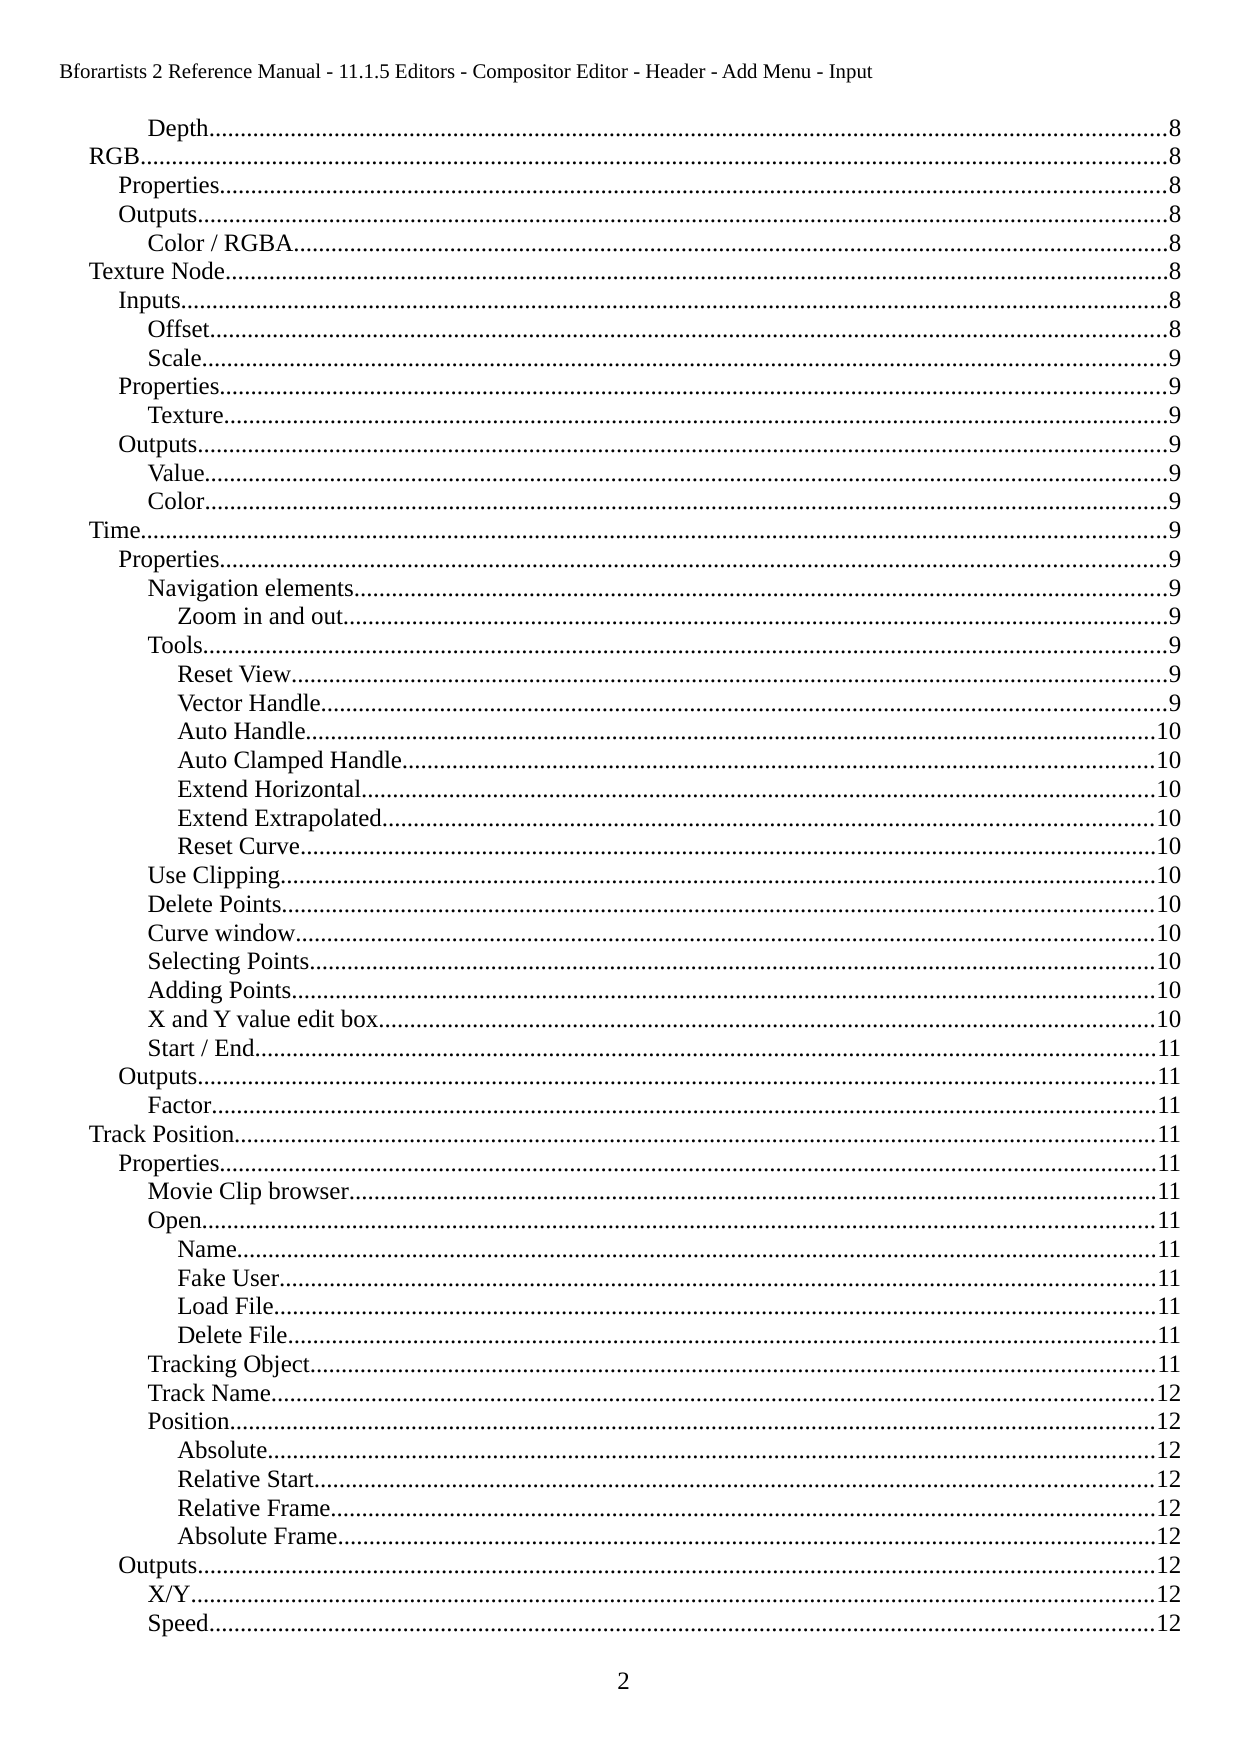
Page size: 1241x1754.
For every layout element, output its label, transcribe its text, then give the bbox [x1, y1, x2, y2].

text Properties 9 [118, 371, 1181, 400]
text Extend Horizontal 10 [177, 774, 1181, 803]
text Auto Clamped Handle 10 [177, 745, 1181, 774]
text Outputs 11 [118, 1061, 1181, 1090]
text Use Clipping 10 [147, 860, 1181, 889]
text Zoom in and out 9 [177, 601, 1181, 630]
text Value 9 [147, 458, 1181, 486]
text Relative Frame 12 [177, 1493, 1181, 1521]
text Track Name 12 [147, 1378, 1181, 1406]
text Selecting Points 10 [147, 946, 1181, 975]
text Extend Extrapolated 10 [177, 803, 1181, 831]
text Color / RGBA 8 [147, 228, 1181, 256]
text Delete File 11 [177, 1320, 1181, 1349]
text Tracking Object 11 [147, 1349, 1181, 1378]
text Movie Clip browser 11 [147, 1176, 1181, 1205]
text Absolute Frame 12 [177, 1521, 1181, 1550]
text Delete Points 10 [147, 889, 1181, 918]
text Properties 11 [118, 1148, 1181, 1176]
text X/Y 12 [147, 1579, 1181, 1608]
text Vector Handle 9 [177, 688, 1181, 716]
text X and Y value edit box 10 [147, 1004, 1181, 1033]
text Position 12 [147, 1406, 1181, 1435]
text Depth 8 [147, 113, 1181, 141]
text Reset Curve 10 [177, 831, 1181, 860]
text Properties 8 [118, 170, 1181, 199]
text RGB 8 [88, 141, 1181, 170]
text Relative Start 12 [177, 1464, 1181, 1493]
text Properties 9 [118, 544, 1181, 573]
text Adding Points 10 [147, 975, 1181, 1004]
text Fake User 11 [177, 1263, 1181, 1291]
text Texture 9 [147, 400, 1181, 429]
text Texture Node 8 [88, 256, 1181, 285]
text Offset 8 [147, 314, 1181, 343]
text Factor 11 [147, 1090, 1181, 1119]
text Inputs 8 [118, 285, 1181, 314]
text Name 11 [177, 1234, 1181, 1263]
text Curve window 10 [147, 918, 1181, 946]
text Speed 12 [147, 1608, 1181, 1636]
text Track Position 11 [88, 1119, 1181, 1148]
text Tools 9 [147, 630, 1181, 659]
text Navigation elements 9 [147, 573, 1181, 601]
text Auto Handle 10 [177, 716, 1181, 745]
text Scale 9 [147, 343, 1181, 371]
text Outputs 12 [118, 1550, 1181, 1579]
text Absolute 12 [177, 1435, 1181, 1464]
text Time 9 [88, 515, 1181, 544]
text Start / End 11 [147, 1033, 1181, 1061]
text Outputs 9 [118, 429, 1181, 458]
text Load File 11 [177, 1291, 1181, 1320]
text Outputs 8 [118, 199, 1181, 228]
text Color 9 [147, 486, 1181, 515]
text Reset View 9 [177, 659, 1181, 688]
text Open 11 [147, 1205, 1181, 1234]
